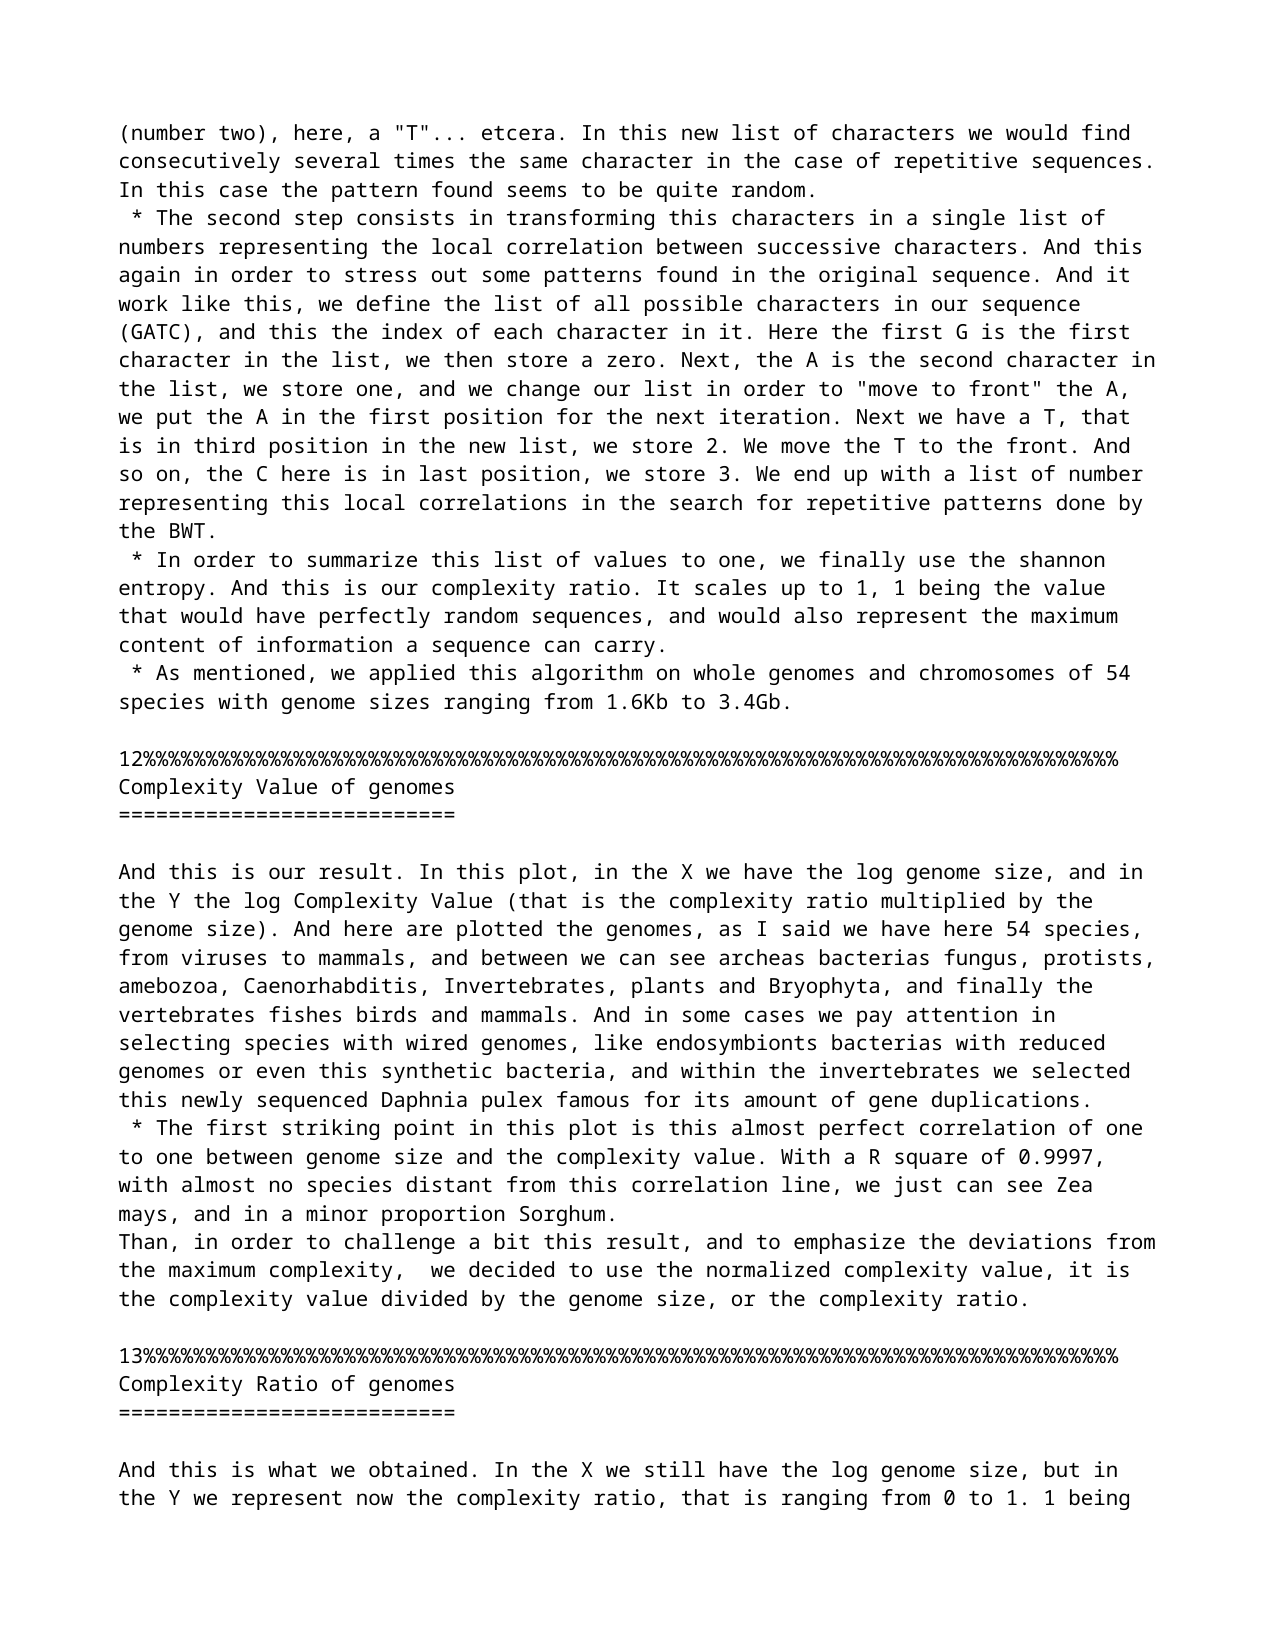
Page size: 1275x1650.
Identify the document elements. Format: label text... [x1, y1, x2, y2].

text =========================== [118, 1398, 1157, 1426]
text 13%%%%%%%%%%%%%%%%%%%%%%%%%%%%%%%%%%%%%%%%%%%%%%%%%%%%%%%%%%%%%%%%%%%%%%%%%%%%%% [118, 1341, 1157, 1369]
text 12%%%%%%%%%%%%%%%%%%%%%%%%%%%%%%%%%%%%%%%%%%%%%%%%%%%%%%%%%%%%%%%%%%%%%%%%%%%%%% [118, 744, 1157, 772]
text * The first striking point in this plot is this almost perfect correlation of one to one between genome size and the complexity value. With a R square of 0.9997, with almost no species distant from this correlation line, we just can see Zea mays, and in a minor proportion Sorghum. [118, 1113, 1157, 1227]
text Than, in order to challenge a bit this result, and to emphasize the deviations from the maximum complexity, we decided to use the normalized complexity value, it is the complexity value divided by the genome size, or the complexity ratio. [118, 1227, 1157, 1312]
text =========================== [118, 801, 1157, 829]
text * In order to summarize this list of values to one, we finally use the shannon entropy. And this is our complexity ratio. It scales up to 1, 1 being the value that would have perfectly random sequences, and would also represent the maximum content of information a sequence can carry. [118, 545, 1157, 658]
text And this is what we obtained. In the X we still have the log genome size, but in the Y we represent now the complexity ratio, that is ranging from 0 to 1. 1 being [118, 1455, 1157, 1512]
text * The second step consists in transforming this characters in a single list of numbers representing the local correlation between successive characters. And this again in order to stress out some patterns found in the original sequence. And it work like this, we define the list of all possible characters in our sequence (GATC), and this the index of each character in it. Here the first G is the first character in the list, we then store a zero. Next, the A is the second character in the list, we store one, and we change our list in order to "move to front" the A, we put the A in the first position for the next iteration. Next we have a T, that is in third position in the new list, we store 2. We move the T to the front. And so on, the C here is in last position, we store 3. We end up with a list of number representing this local correlations in the search for repetitive patterns done by the BWT. [118, 203, 1157, 545]
text * As mentioned, we applied this algorithm on whole genomes and chromosomes of 54 species with genome sizes ranging from 1.6Kb to 3.4Gb. [118, 658, 1157, 715]
text Complexity Ratio of genomes [118, 1369, 1157, 1398]
text And this is our result. In this plot, in the X we have the log genome size, and in the Y the log Complexity Value (that is the complexity ratio multiplied by the genome size). And here are plotted the genomes, as I said we have here 54 species, from viruses to mammals, and between we can see archeas bacterias fungus, protists, amebozoa, Caenorhabditis, Invertebrates, plants and Bryophyta, and finally the vertebrates fishes birds and mammals. And in some cases we pay attention in selecting species with wired genomes, like endosymbionts bacterias with reduced genomes or even this synthetic bacteria, and within the invertebrates we selected this newly sequenced Daphnia pulex famous for its amount of gene duplications. [118, 857, 1157, 1113]
text Complexity Value of genomes [118, 772, 1157, 801]
text (number two), here, a "T"... etcera. In this new list of characters we would find consecutively several times the same character in the case of repetitive sequences. In this case the pattern found seems to be quite random. [118, 118, 1157, 203]
